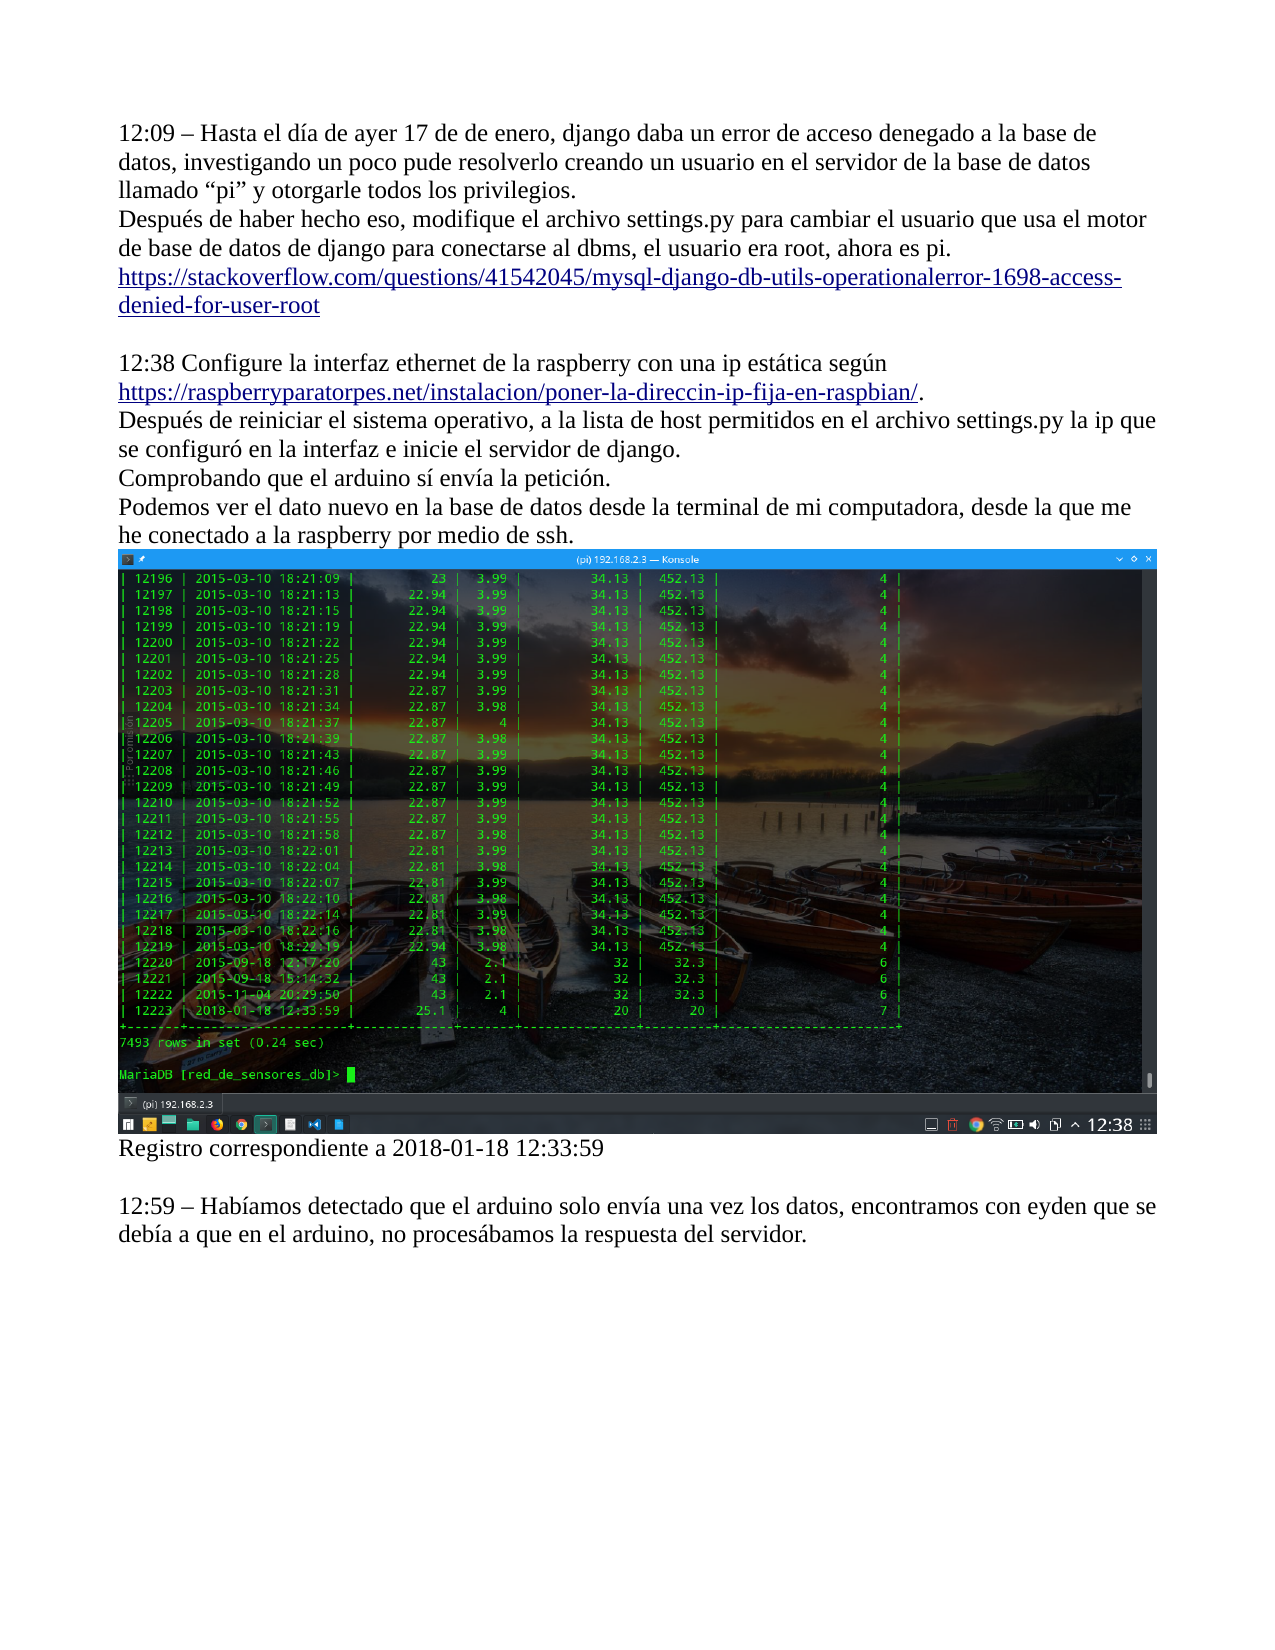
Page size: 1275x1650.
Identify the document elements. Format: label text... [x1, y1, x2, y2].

text 12:38 Configure la interfaz ethernet de la raspberry con una ip estática según https://raspberryparatorpes.net/instalacion/poner-la-direccin-ip-fija-en-raspbian/. [118, 348, 1157, 406]
text Después de haber hecho eso, modifique el archivo settings.py para cambiar el usuario que usa el motor de base de datos de django para conectarse al dbms, el usuario era root, ahora es pi. [118, 204, 1157, 262]
text Después de reiniciar el sistema operativo, a la lista de host permitidos en el archivo settings.py la ip que se configuró en la interfaz e inicie el servidor de django. [118, 406, 1157, 463]
text Registro correspondiente a 2018-01-18 12:33:59 [118, 1134, 1157, 1162]
picture [118, 549, 1157, 1134]
text 12:09 – Hasta el día de ayer 17 de de enero, django daba un error de acceso denegado a la base de datos, investigando un poco pude resolverlo creando un usuario en el servidor de la base de datos llamado “pi” y otorgarle todos los privilegios. [118, 118, 1157, 204]
text Comprobando que el arduino sí envía la petición. [118, 463, 1157, 492]
text https://stackoverflow.com/questions/41542045/mysql-django-db-utils-operationalerror-1698-access-denied-for-user-root [118, 262, 1157, 319]
text 12:59 – Habíamos detectado que el arduino solo envía una vez los datos, encontramos con eyden que se debía a que en el arduino, no procesábamos la respuesta del servidor. [118, 1191, 1157, 1248]
text Podemos ver el dato nuevo en la base de datos desde la terminal de mi computadora, desde la que me he conectado a la raspberry por medio de ssh. [118, 492, 1157, 549]
